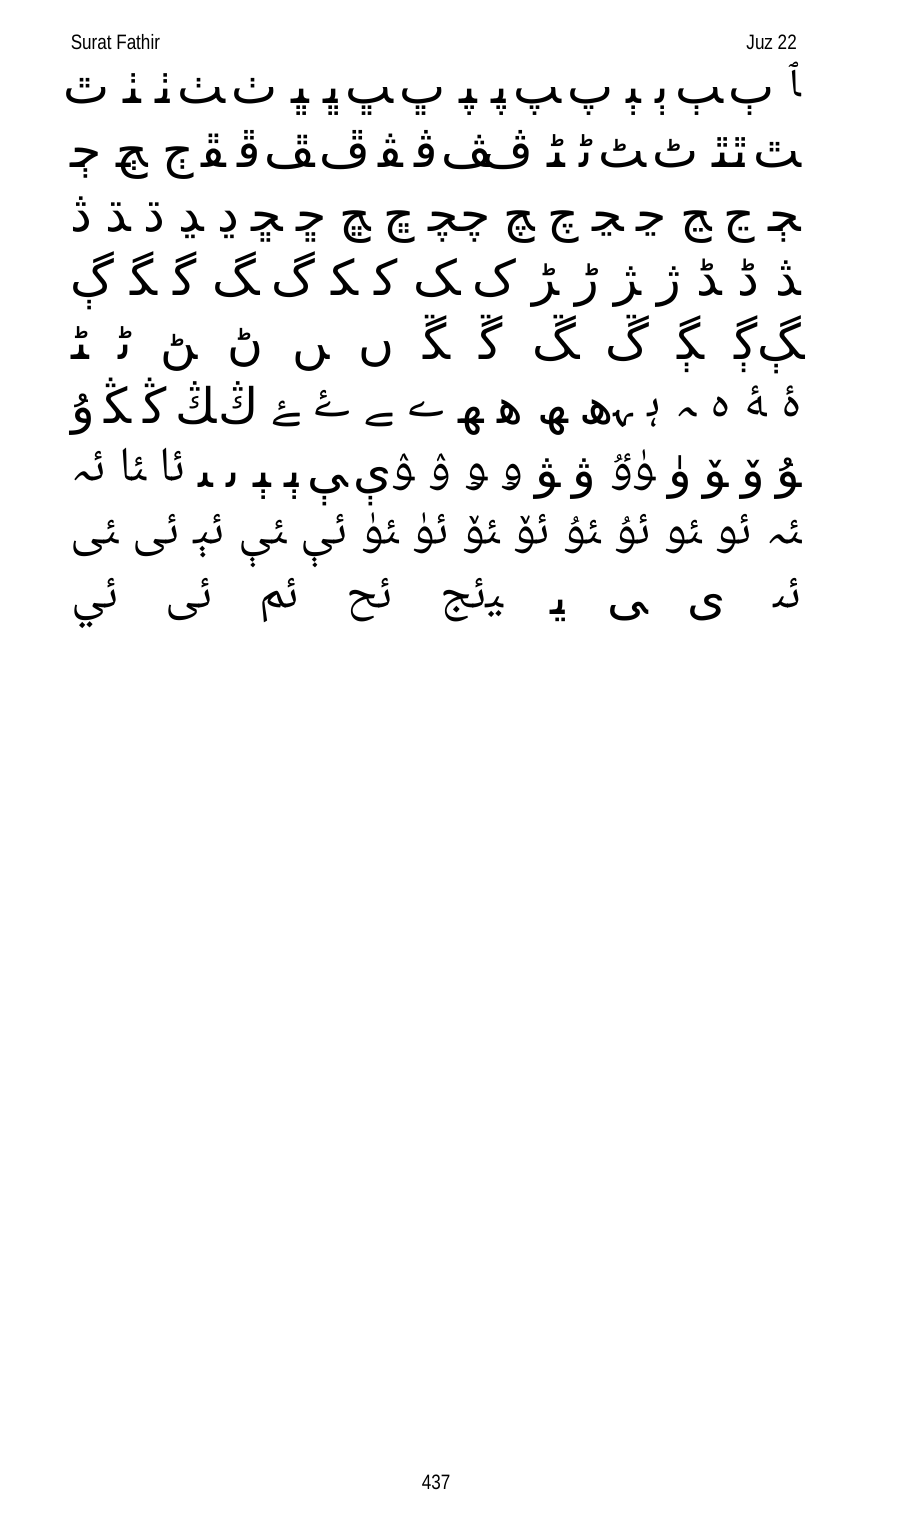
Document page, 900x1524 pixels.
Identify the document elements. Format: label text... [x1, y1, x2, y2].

text ﭑ ﭒ ﭓ ﭔ ﭕ ﭖ ﭗ ﭘ ﭙ ﭚ ﭛ ﭜ ﭝ ﭞ ﭟ ﭠ ﭡ ﭢ ﭣ ﭤﭥ ﭦ ﭧ ﭨ ﭩ ﭪﭫ ﭬ ﭭ ﭮ ﭯ ﭰ ﭱ ﭲ ﭳ ﭴ ﭵ ﭶ ﭷ ﭸ ﭹ ﭺ ﭻ ﭼﭽ ﭾ ﭿ ﮀ ﮁ ﮂ ﮃ ﮄ ﮅ ﮆ ﮇ ﮈ ﮉ ﮊ ﮋ ﮌ ﮍ ﮎ ﮏ ﮐ ﮑ ﮒ ﮓ ﮔ ﮕ ﮖ ﮗﮘ ﮙ ﮚ ﮛ ﮜ ﮝ ﮞ ﮟ ﮠ ﮡ ﮢ ﮣ [71, 60, 801, 379]
text ﮤ ﮥ ﮦ ﮧ ﮨ ﮩﮪ ﮫ ﮬ ﮭ ﮮ ﮯ ﮰ ﮱ ﯓ ﯔ ﯕ ﯖ ﯗ ﯘ ﯙ ﯚ ﯛ ﯜﯝ ﯞ ﯟ ﯠ ﯡ ﯢ ﯣﯤ ﯥ ﯦ ﯧ ﯨ ﯩ ﯪ ﯫ ﯬ ﯭ ﯮ ﯯ ﯰ ﯱ ﯲ ﯳ ﯴ ﯵ ﯶ ﯷ ﯸ ﯹ ﯺ ﯻ ﯼ ﯽ ﯾ ﯿﰀ ﰁ ﰂ ﰃ ﰄ [71, 379, 801, 635]
